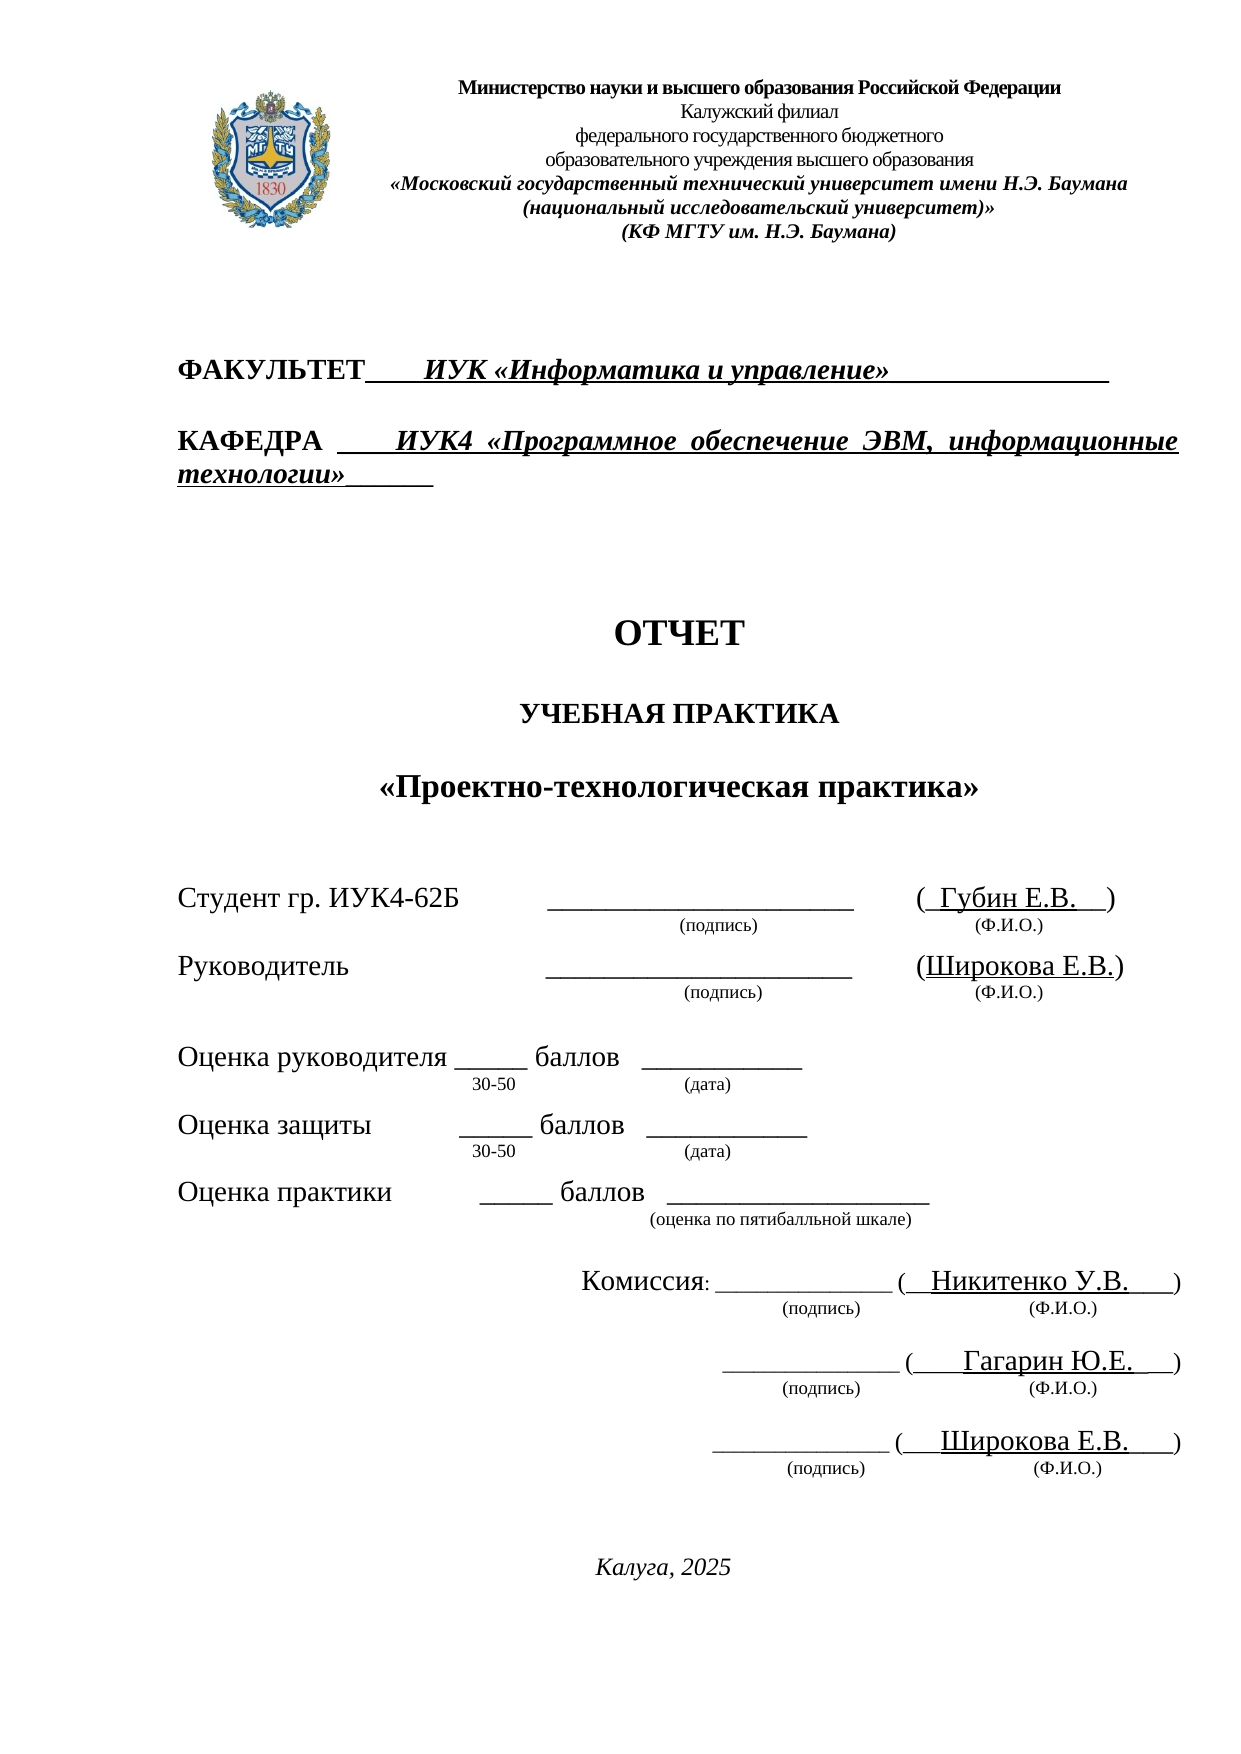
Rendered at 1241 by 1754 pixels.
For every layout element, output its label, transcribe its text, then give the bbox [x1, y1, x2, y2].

text _________________ (____Гагарин Ю.Е.___) [177, 1343, 1181, 1377]
table_header Министерство науки и высшего образования Российской Федерации Калужский филиал федерального государственного бюджетного образовательного учреждения высшего образования «Московский государственный технический университет имени Н.Э. Баумана (национальный исследовательский университет)» (КФ МГТУ им. Н.Э. Баумана) [354, 75, 1166, 243]
text ФАКУЛЬТЕТ____ИУК «Информатика и управление»_______________ [177, 352, 1181, 386]
text КАФЕДРА ____ИУК4 «Программное обеспечение ЭВМ, информационные технологии»______ [177, 423, 1181, 490]
text 30-50 (дата) [177, 1073, 1181, 1094]
text (подпись) (Ф.И.О.) [399, 1297, 1181, 1318]
table_header [189, 75, 354, 243]
text Калуга, 2025 [148, 1552, 1181, 1581]
text УЧЕБНАЯ ПРАКТИКА [177, 697, 1181, 730]
text Руководитель _____________________ (Широкова Е.В.) [177, 948, 1181, 981]
text Оценка руководителя _____ баллов ___________ [177, 1039, 1181, 1073]
picture [211, 90, 331, 228]
text (подпись) (Ф.И.О.) [679, 913, 1181, 935]
text (подпись) (Ф.И.О.) [399, 1377, 1181, 1398]
text (подпись) (Ф.И.О.) [399, 1457, 1181, 1478]
text 30-50 (дата) [177, 1140, 1181, 1162]
text Оценка защиты _____ баллов ___________ [177, 1107, 1181, 1140]
text «Проектно-технологическая практика» [177, 767, 1181, 805]
text Оценка практики _____ баллов __________________ [177, 1174, 1181, 1208]
text Комиссия: _________________ (__Никитенко У.В.___) [177, 1263, 1181, 1297]
text _________________ (___Широкова Е.В.___) [177, 1423, 1181, 1457]
text (подпись) (Ф.И.О.) [679, 981, 1181, 1003]
text (оценка по пятибалльной шкале) [177, 1208, 1181, 1229]
text ОТЧЕТ [177, 610, 1181, 653]
text Студент гр. ИУК4-62Б _____________________ (_Губин Е.В.__) [177, 880, 1181, 913]
